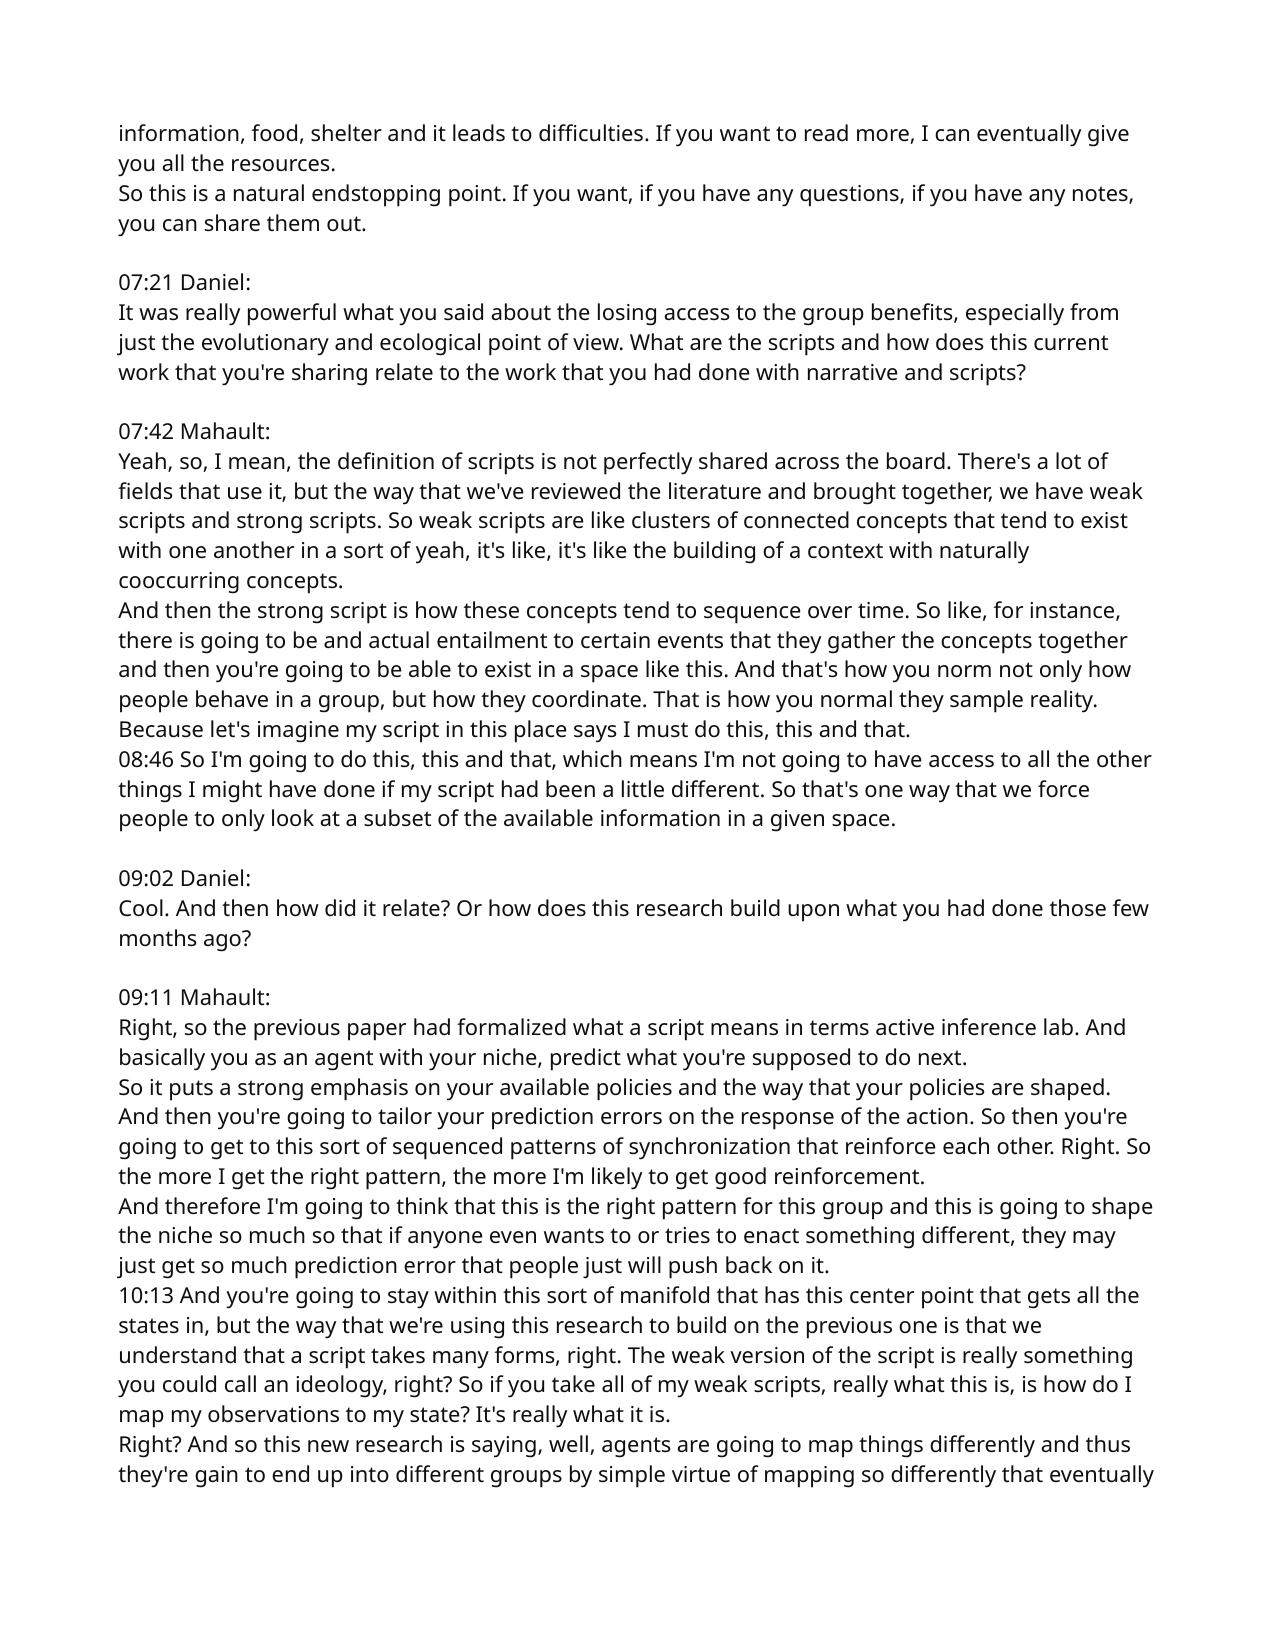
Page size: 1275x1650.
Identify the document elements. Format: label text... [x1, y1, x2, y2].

text Right? And so this new research is saying, well, agents are going to map things differently and thus they're gain to end up into different groups by simple virtue of mapping so differently that eventually [118, 1429, 1157, 1488]
text information, food, shelter and it leads to difficulties. If you want to read more, I can eventually give you all the resources. [118, 118, 1157, 178]
text 07:21 Daniel: [118, 267, 1157, 297]
text Yeah, so, I mean, the definition of scripts is not perfectly shared across the board. There's a lot of fields that use it, but the way that we've reviewed the literature and brought together, we have weak scripts and strong scripts. So weak scripts are like clusters of connected concepts that tend to exist with one another in a sort of yeah, it's like, it's like the building of a context with naturally cooccurring concepts. [118, 446, 1157, 595]
text So this is a natural endstopping point. If you want, if you have any questions, if you have any notes, you can share them out. [118, 178, 1157, 237]
text It was really powerful what you said about the losing access to the group benefits, especially from just the evolutionary and ecological point of view. What are the scripts and how does this current work that you're sharing relate to the work that you had done with narrative and scripts? [118, 297, 1157, 386]
text And therefore I'm going to think that this is the right pattern for this group and this is going to shape the niche so much so that if anyone even wants to or tries to enact something different, they may just get so much prediction error that people just will push back on it. [118, 1191, 1157, 1280]
text Right, so the previous paper had formalized what a script means in terms active inference lab. And basically you as an agent with your niche, predict what you're supposed to do next. [118, 1012, 1157, 1071]
text So it puts a strong emphasis on your available policies and the way that your policies are shaped. And then you're going to tailor your prediction errors on the response of the action. So then you're going to get to this sort of sequenced patterns of synchronization that reinforce each other. Right. So the more I get the right pattern, the more I'm likely to get good reinforcement. [118, 1071, 1157, 1191]
text 09:11 Mahault: [118, 982, 1157, 1012]
text And then the strong script is how these concepts tend to sequence over time. So like, for instance, there is going to be and actual entailment to certain events that they gather the concepts together and then you're going to be able to exist in a space like this. And that's how you norm not only how people behave in a group, but how they coordinate. That is how you normal they sample reality. Because let's imagine my script in this place says I must do this, this and that. [118, 595, 1157, 744]
text 10:13 And you're going to stay within this sort of manifold that has this center point that gets all the states in, but the way that we're using this research to build on the previous one is that we understand that a script takes many forms, right. The weak version of the script is really something you could call an ideology, right? So if you take all of my weak scripts, really what this is, is how do I map my observations to my state? It's really what it is. [118, 1280, 1157, 1429]
text 09:02 Daniel: [118, 863, 1157, 893]
text 08:46 So I'm going to do this, this and that, which means I'm not going to have access to all the other things I might have done if my script had been a little different. So that's one way that we force people to only look at a subset of the available information in a given space. [118, 744, 1157, 833]
text Cool. And then how did it relate? Or how does this research build upon what you had done those few months ago? [118, 893, 1157, 952]
text 07:42 Mahault: [118, 416, 1157, 446]
